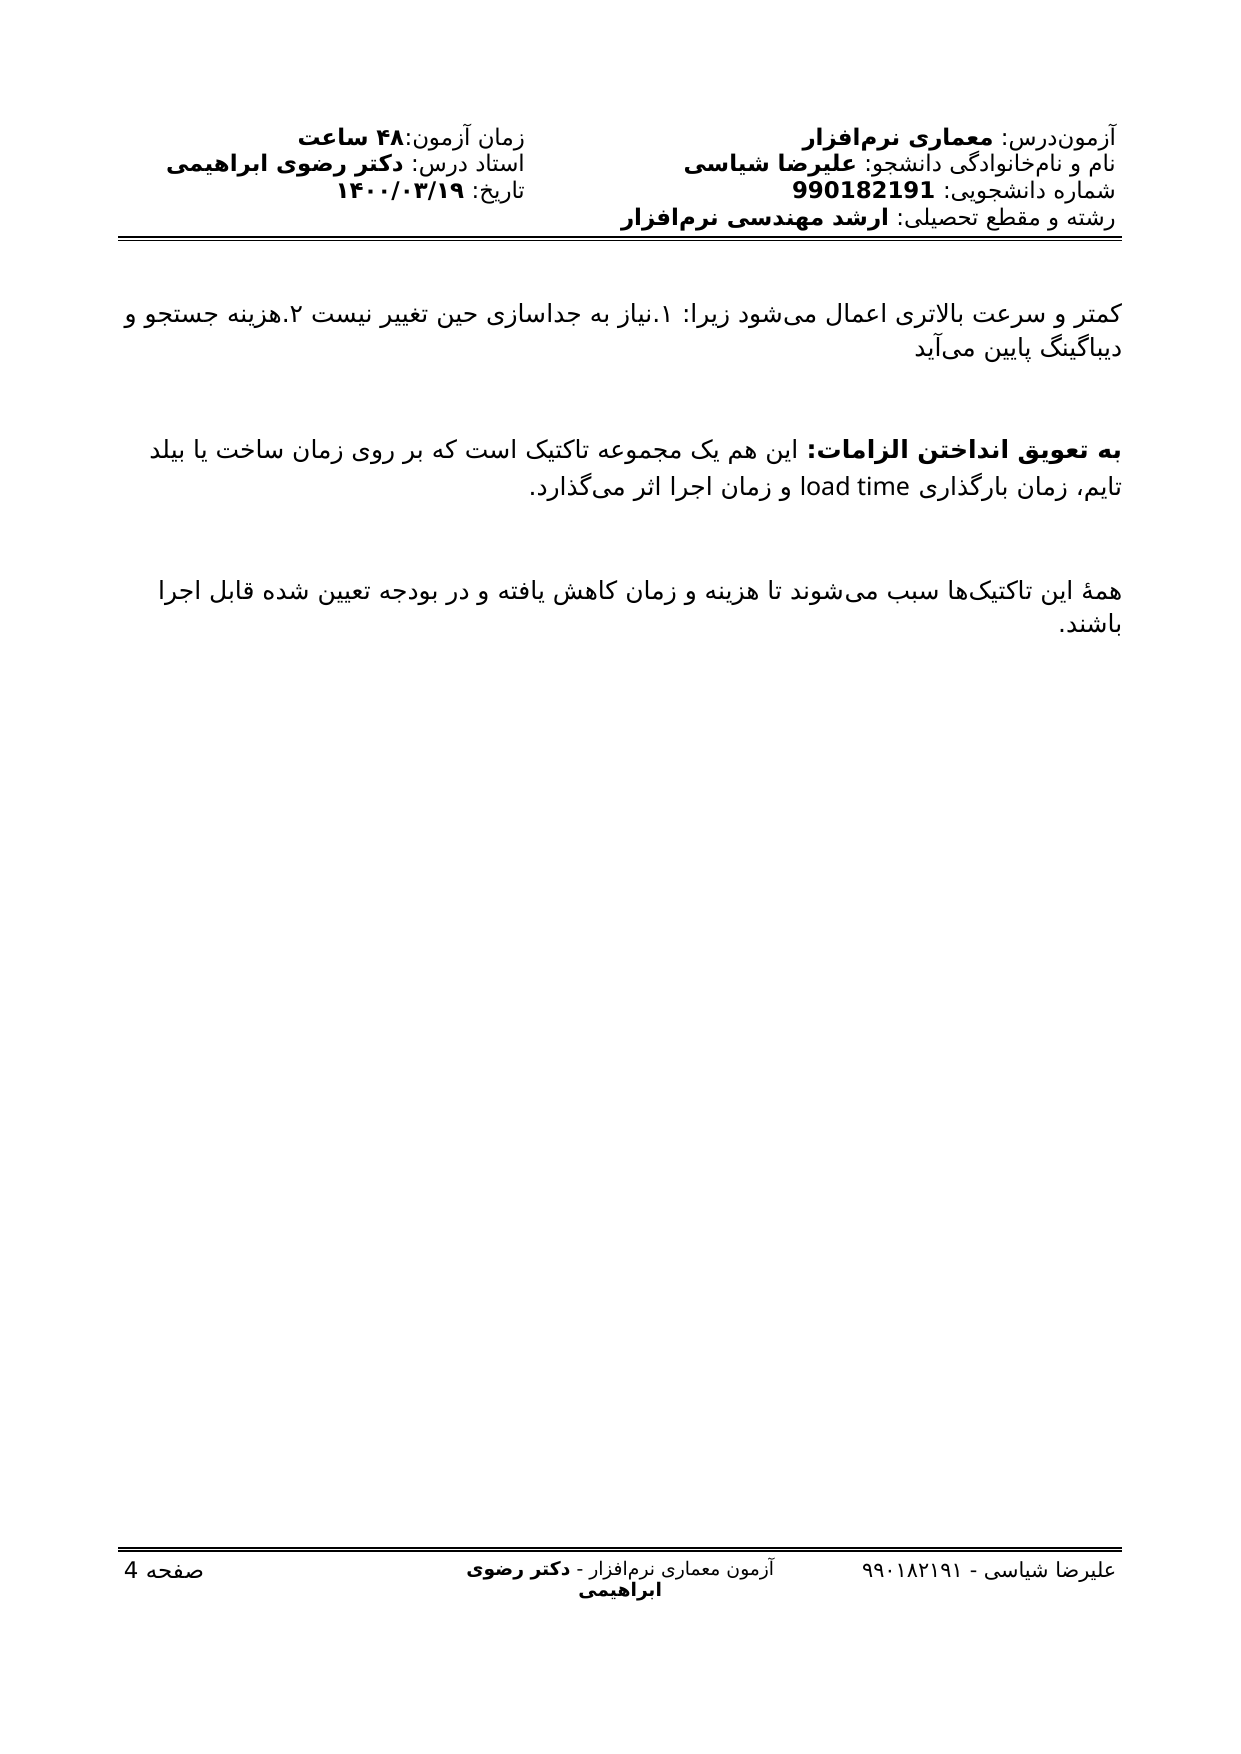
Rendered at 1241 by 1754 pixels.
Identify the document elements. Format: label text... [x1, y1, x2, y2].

text به تعویق انداختن الزامات: این هم یک مجموعه تاکتیک است که بر روی زمان ساخت یا بیلد تایم، زمان بارگذاری load time و زمان اجرا اثر می‌گذارد. [118, 435, 1122, 502]
text افزایش انسجام یا پیوستگی(cohesion): در این روش پاسخ‌گویی‌ها یا به قولی مسئولیت‌ها (responsibility) را که هدفشان یک سو نیست یعنی برای یک هدف و منظور به خدمت گرفته نمی‌شوند را از یکدیگر جدا می‌کنیم. با اینکار از آشفتگی جلوگیری و دسته‌بندی‌های منظمی خواهیم داشت که باعث انسجام قسمت‌ها و انسجام کلی معماری می‌شود. در اینصورت تغییرات با هزینه کمتر و سرعت بالاتری اعمال می‌شود زیرا: ۱.نیاز به جداسازی حین تغییر نیست ۲.هزینه جستجو و دیباگینگ پایین می‌آید [118, 299, 1122, 362]
text همهٔ این تاکتیک‌ها سبب می‌شوند تا هزینه و زمان کاهش یافته و در بودجه تعیین شده قابل اجرا باشند. [118, 576, 1122, 639]
